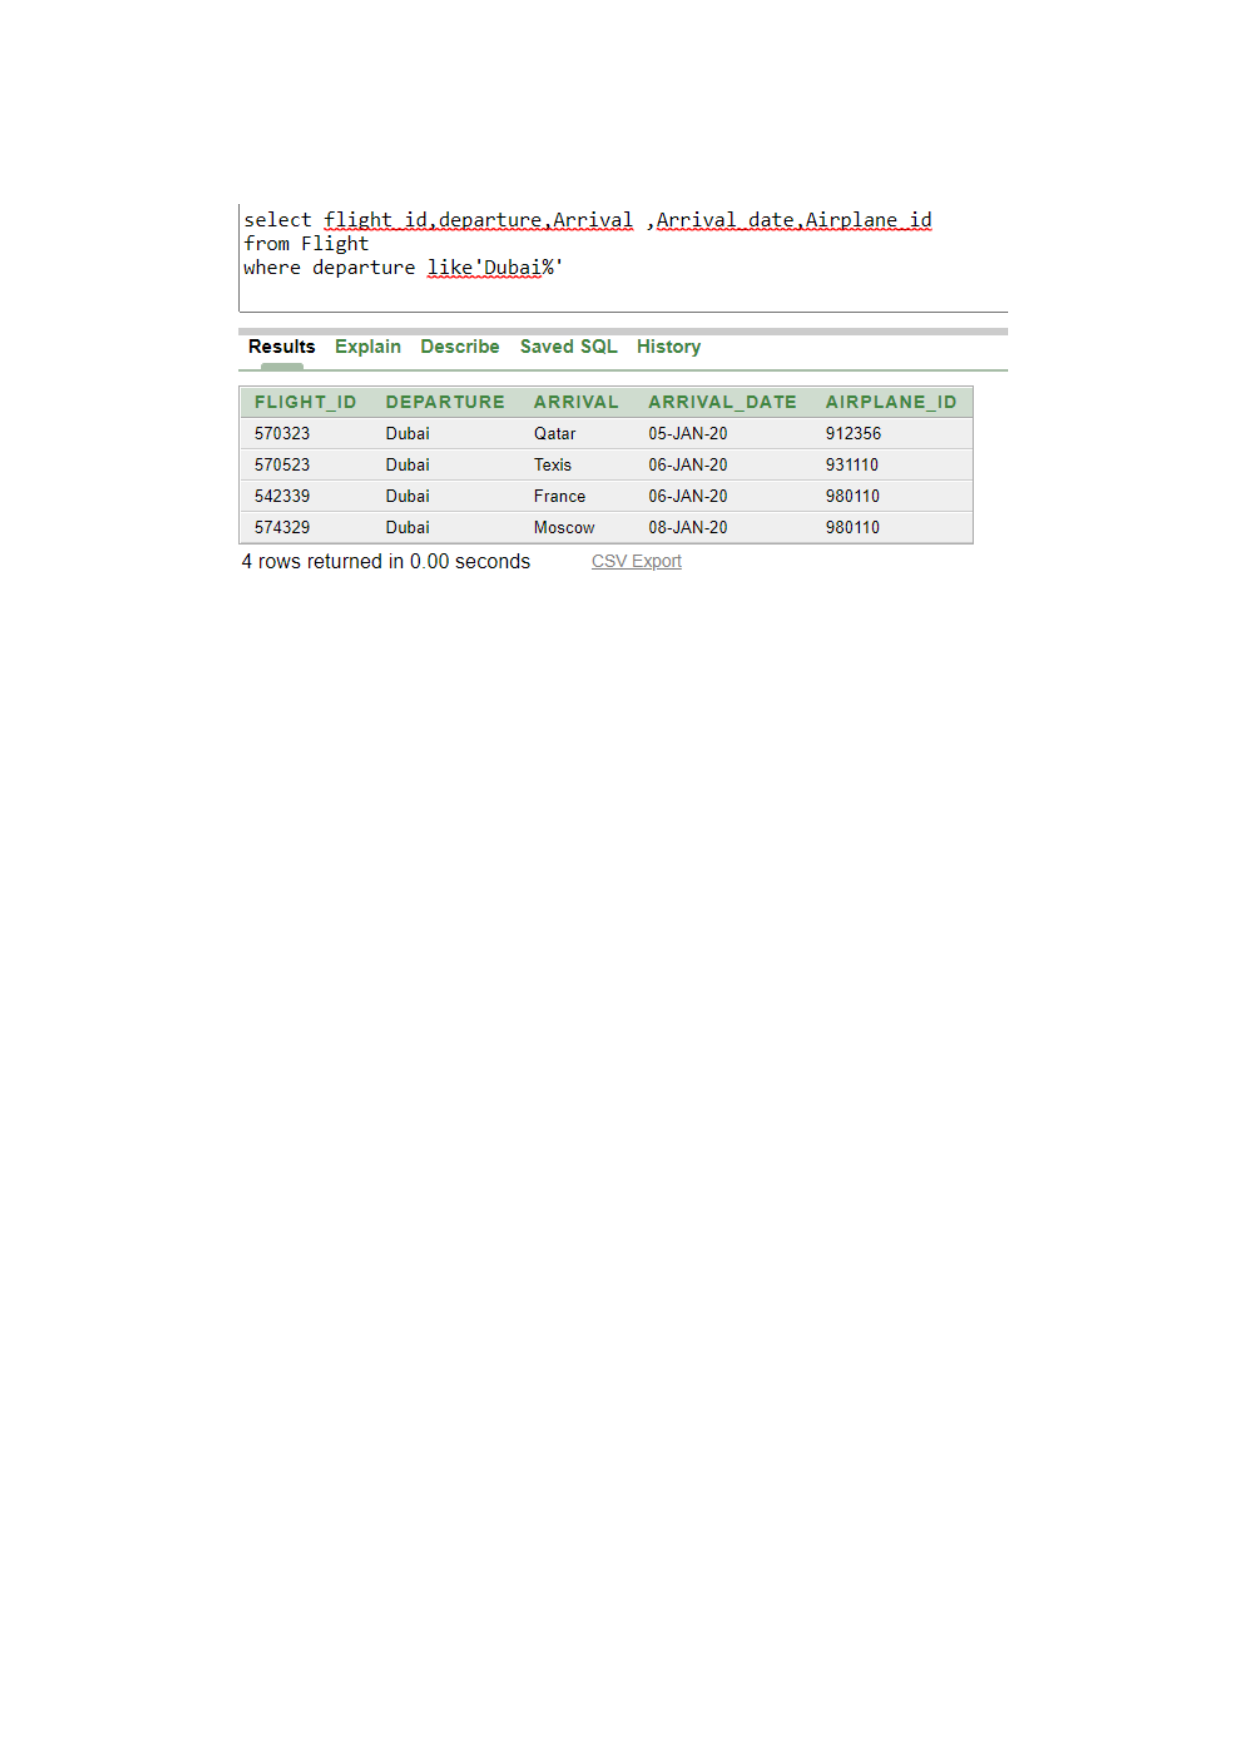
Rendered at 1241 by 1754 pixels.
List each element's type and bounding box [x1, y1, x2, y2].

picture [232, 204, 1009, 611]
